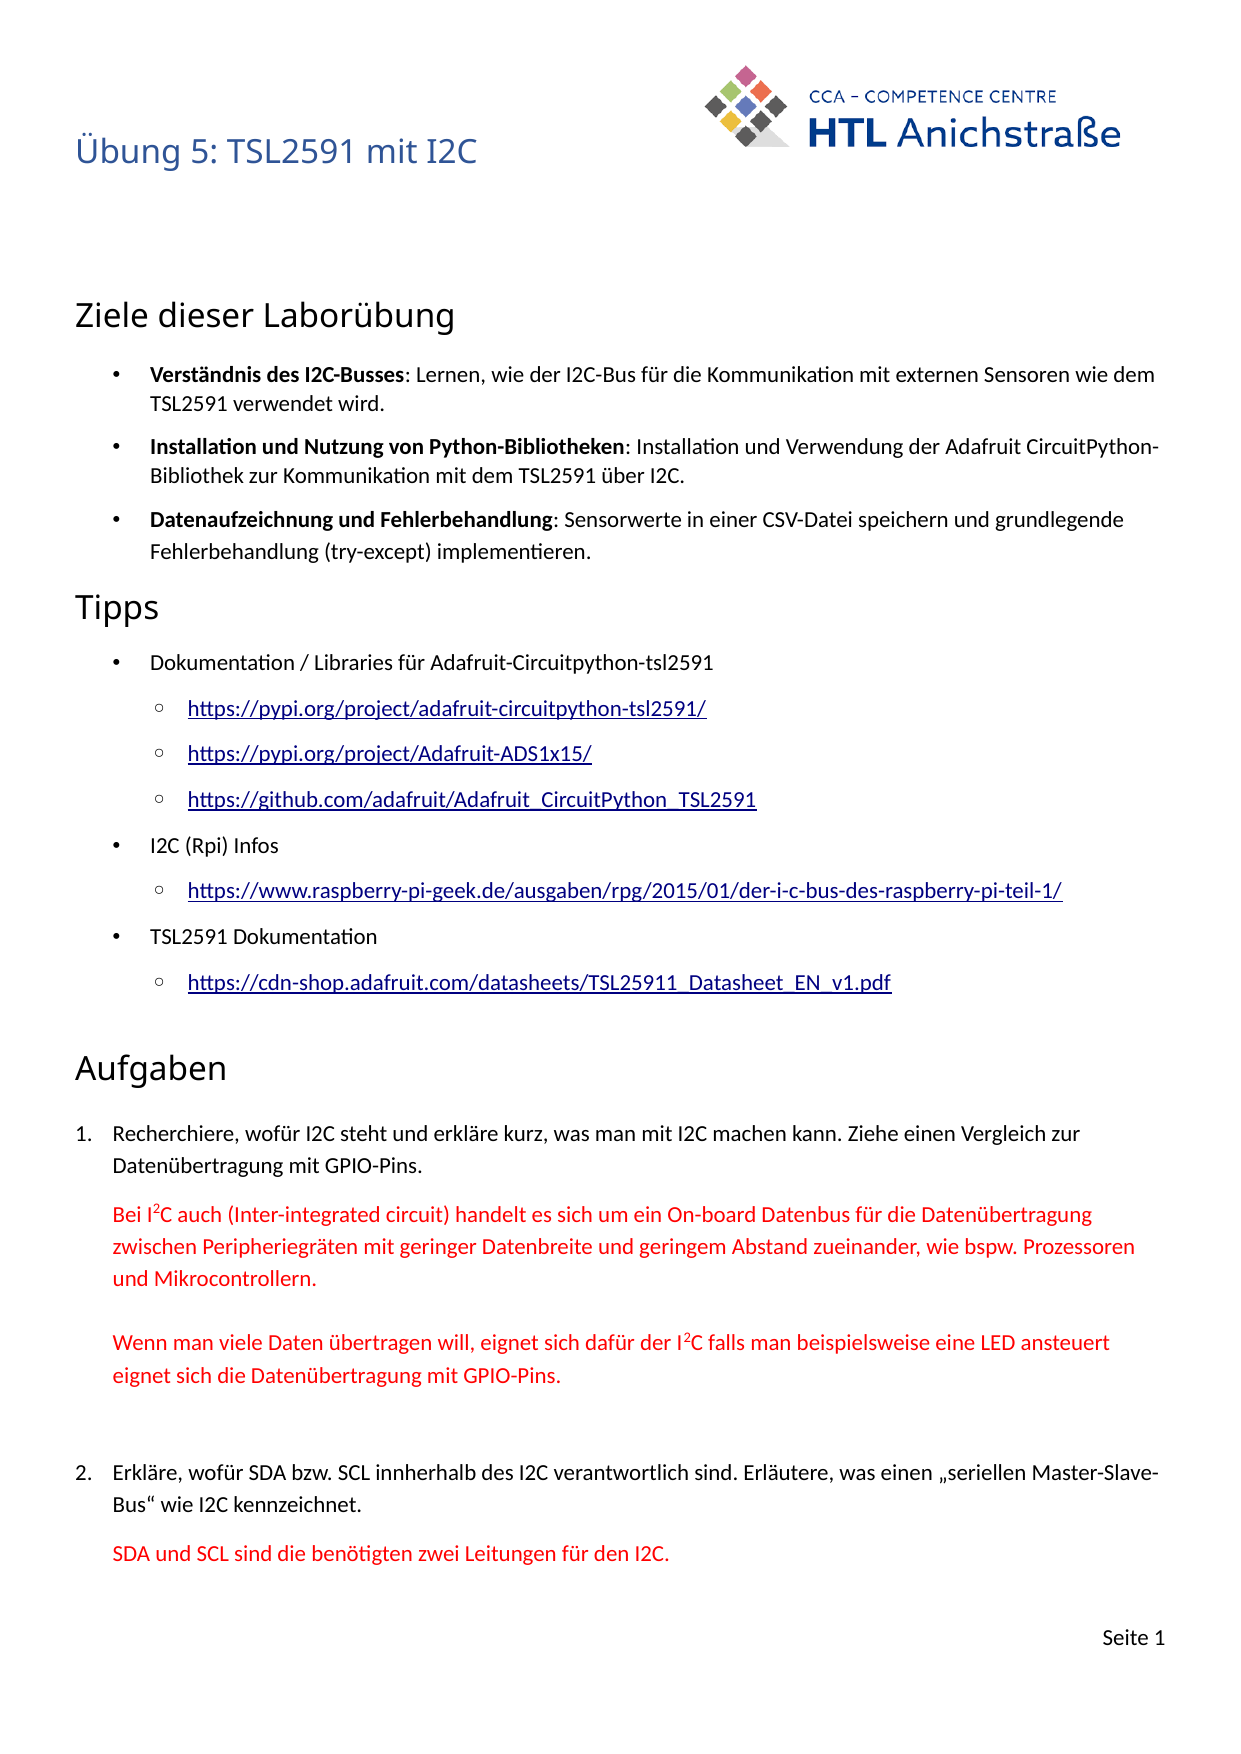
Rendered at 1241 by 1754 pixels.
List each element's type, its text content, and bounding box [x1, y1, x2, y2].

list https://www.raspberry-pi-geek.de/ausgaben/rpg/2015/01/der-i-c-bus-des-raspberry-pi-teil-1/ [150, 877, 1165, 904]
list https://github.com/adafruit/Adafruit_CircuitPython_TSL2591 [150, 785, 1165, 813]
list https://pypi.org/project/Adafruit-ADS1x15/ [150, 739, 1165, 767]
list Recherchiere, wofür I2C steht und erkläre kurz, was man mit I2C machen kann. Ziehe einen Vergleich zur Datenübertragung mit GPIO-Pins. [75, 1119, 1165, 1179]
list https://pypi.org/project/adafruit-circuitpython-tsl2591/ [150, 694, 1165, 722]
list Dokumentation / Libraries für Adafruit-Circuitpython-tsl2591 [112, 648, 1165, 676]
subtitle Ziele dieser Laborübung [75, 292, 1165, 337]
list Erkläre, wofür SDA bzw. SCL innherhalb des I2C verantwortlich sind. Erläutere, was einen „seriellen Master-Slave-Bus“ wie I2C kennzeichnet. [75, 1458, 1165, 1519]
list Verständnis des I2C-Busses: Lernen, wie der I2C-Bus für die Kommunikation mit externen Sensoren wie dem TSL2591 verwendet wird. [112, 360, 1165, 417]
list TSL2591 Dokumentation [112, 922, 1165, 950]
text Tipps [75, 584, 1165, 629]
list Bei I2C auch (Inter-integrated circuit) handelt es sich um ein On-board Datenbus für die Datenübertragung zwischen Peripheriegräten mit geringer Datenbreite und geringem Abstand zueinander, wie bspw. Prozessoren und Mikrocontrollern. [112, 1200, 1165, 1292]
list SDA und SCL sind die benötigten zwei Leitungen für den I2C. [112, 1539, 1165, 1567]
subtitle Übung 5: TSL2591 mit I2C [75, 128, 1165, 173]
list I2C (Rpi) Infos [112, 831, 1165, 859]
list Datenaufzeichnung und Fehlerbehandlung: Sensorwerte in einer CSV-Datei speichern und grundlegende Fehlerbehandlung (try-except) implementieren. [112, 505, 1165, 565]
list Installation und Nutzung von Python-Bibliotheken: Installation und Verwendung der Adafruit CircuitPython-Bibliothek zur Kommunikation mit dem TSL2591 über I2C. [112, 432, 1165, 489]
list Wenn man viele Daten übertragen will, eignet sich dafür der I2C falls man beispielsweise eine LED ansteuert eignet sich die Datenübertragung mit GPIO-Pins. [112, 1296, 1165, 1389]
subtitle Aufgaben [75, 1045, 1165, 1090]
list https://cdn-shop.adafruit.com/datasheets/TSL25911_Datasheet_EN_v1.pdf [150, 968, 1165, 996]
